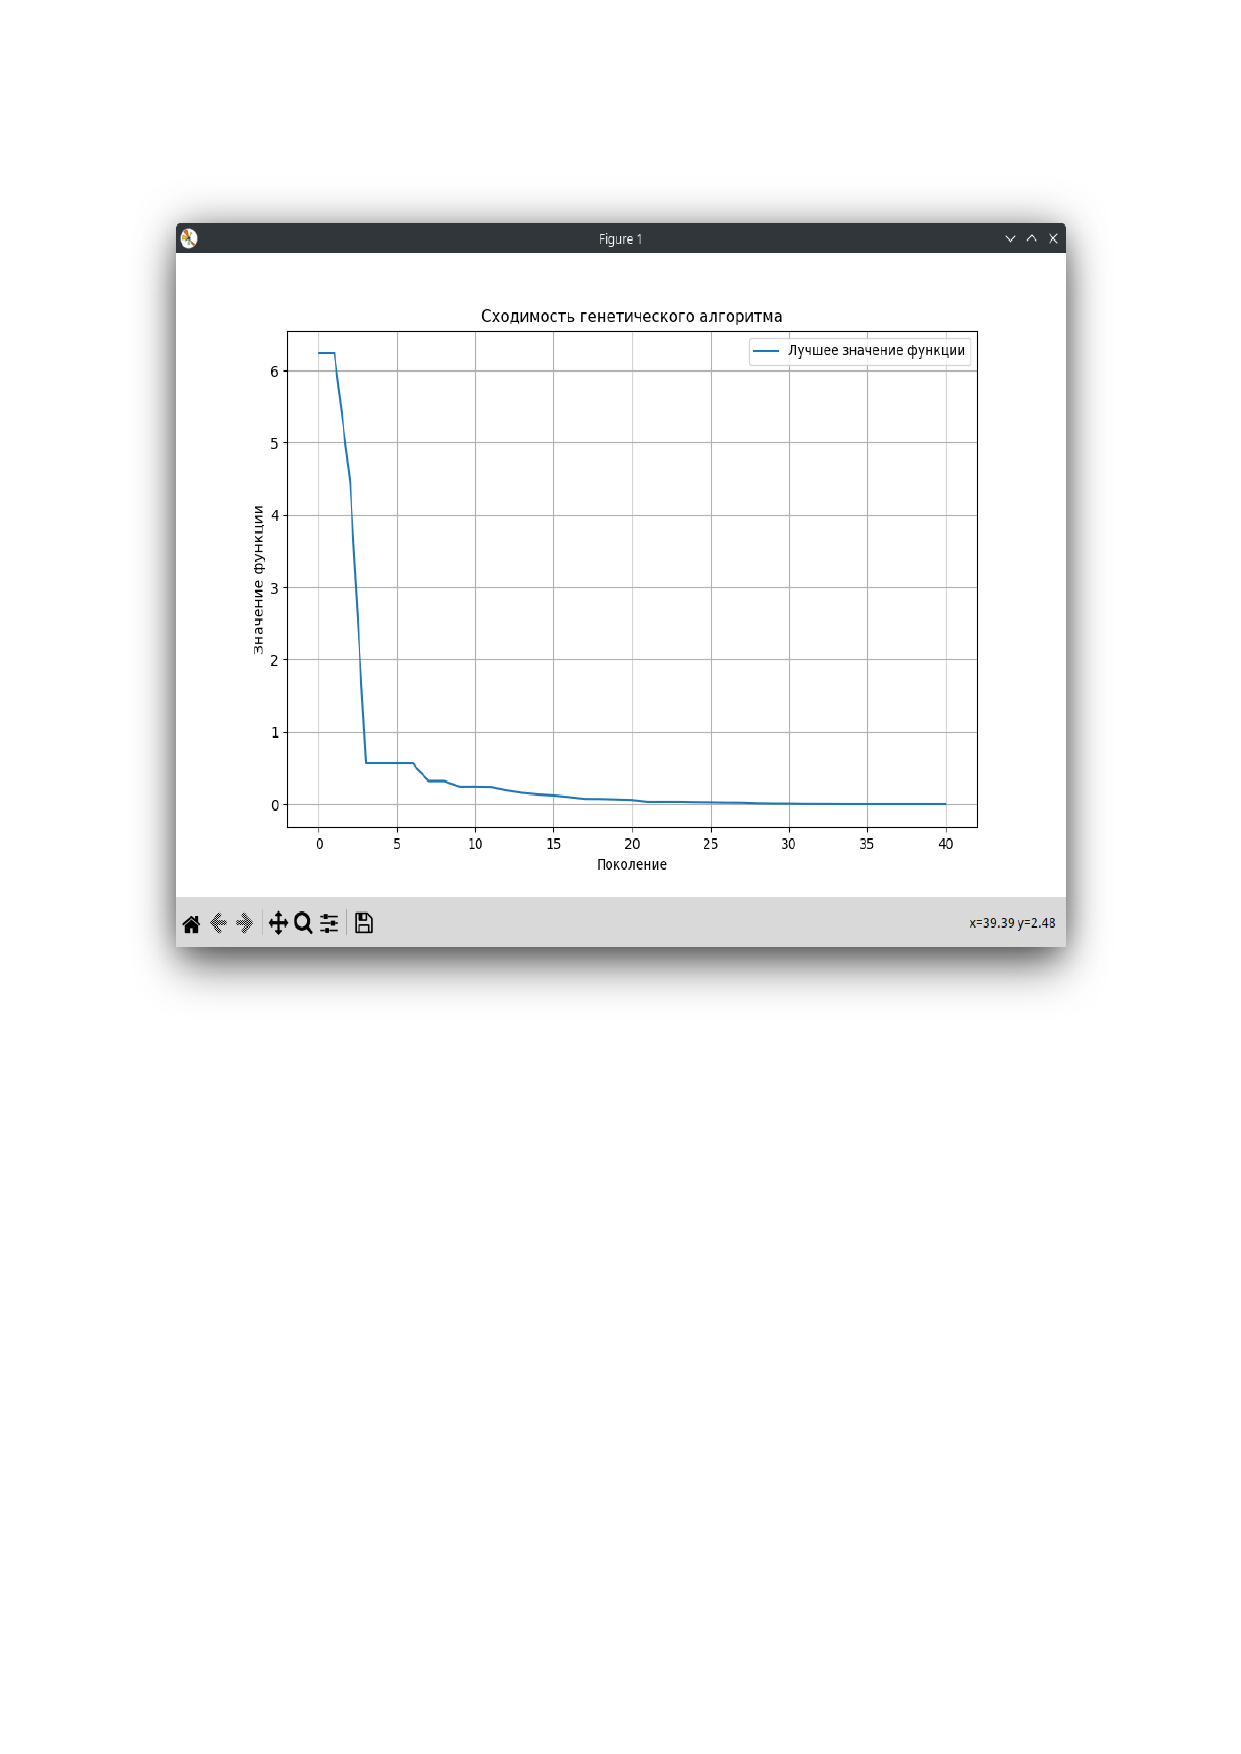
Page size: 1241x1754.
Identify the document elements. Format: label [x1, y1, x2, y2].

picture [118, 167, 1123, 1030]
